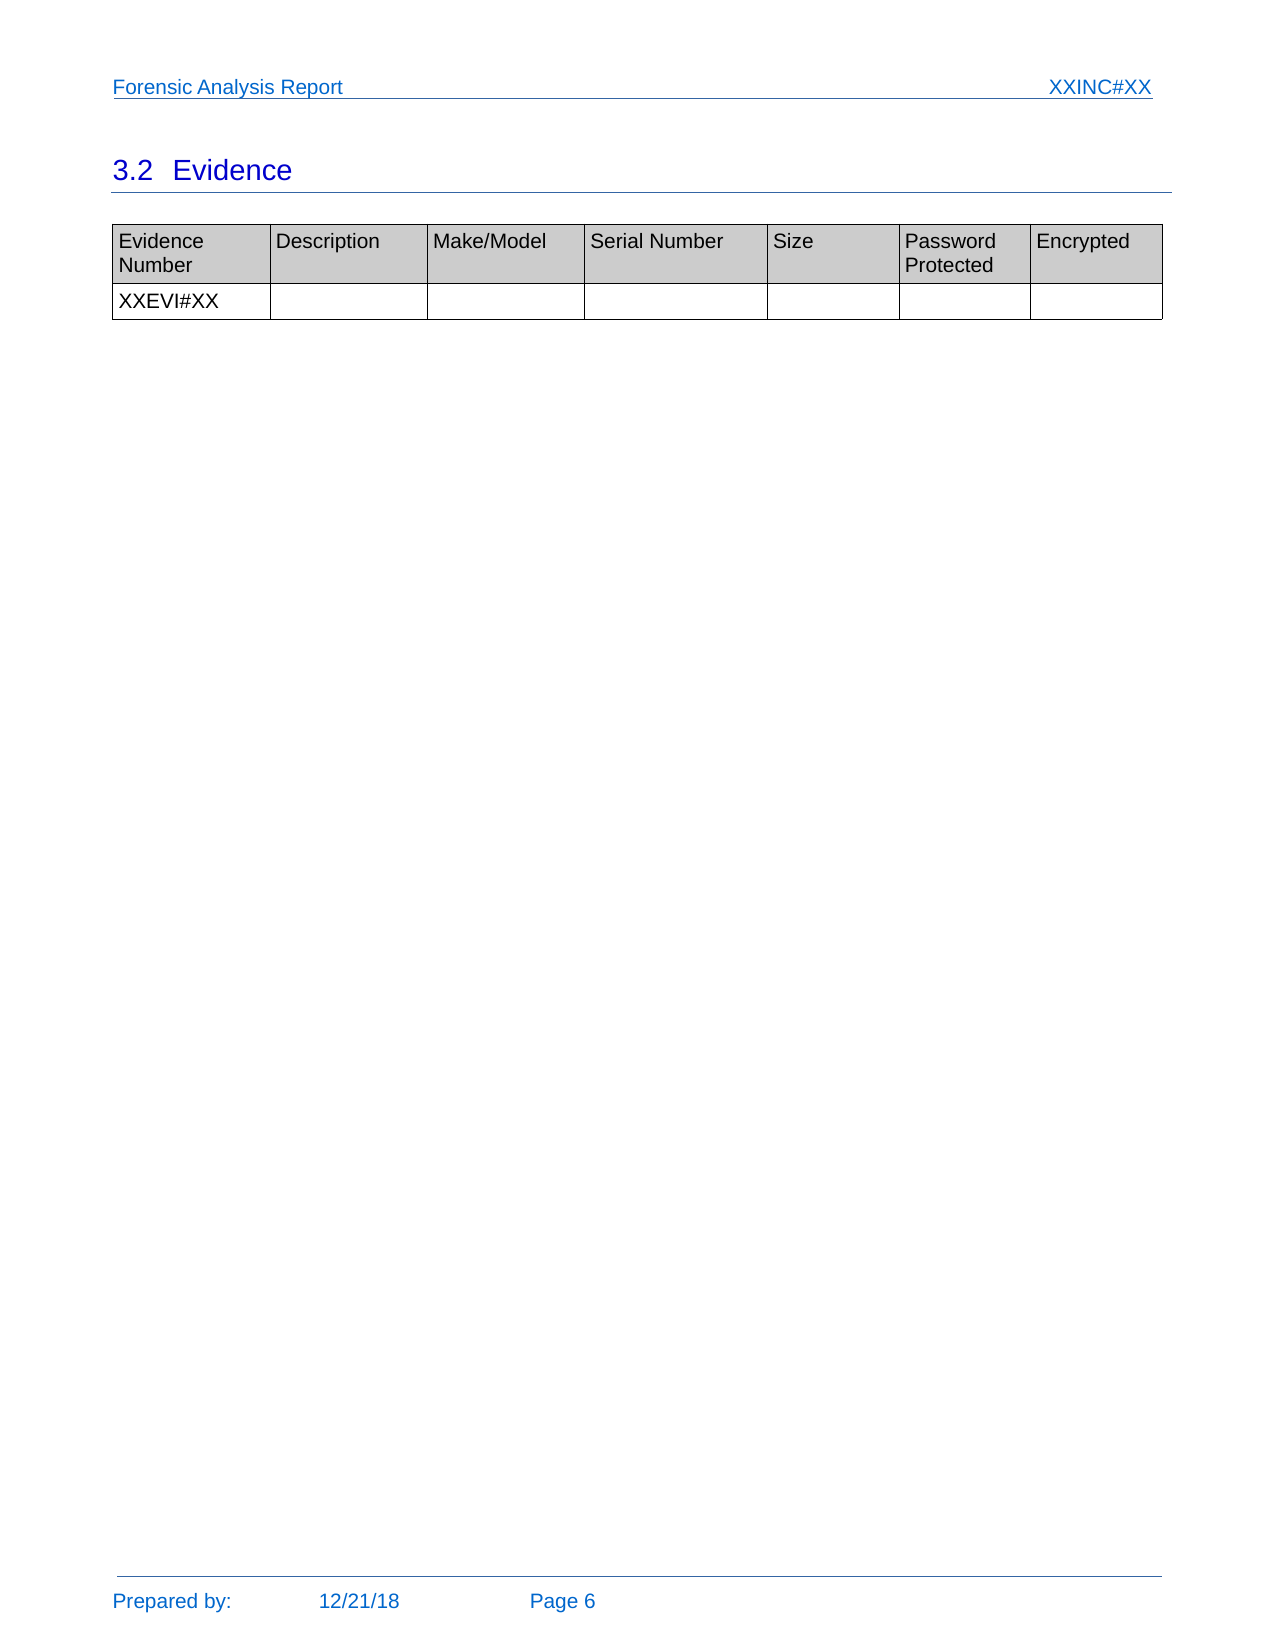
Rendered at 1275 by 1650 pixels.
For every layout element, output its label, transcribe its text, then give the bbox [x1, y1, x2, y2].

table_header Evidence Number [113, 225, 270, 283]
table_cell [585, 284, 767, 318]
table_cell [768, 284, 899, 318]
table_cell [428, 284, 584, 318]
table_cell [900, 284, 1030, 318]
table_header Serial Number [585, 225, 767, 283]
table_header Make/Model [428, 225, 584, 283]
table_cell XXEVI#XX [113, 284, 270, 318]
table_cell [271, 284, 427, 318]
subtitle Evidence [112, 153, 1162, 187]
table_header Size [768, 225, 899, 283]
table_cell [1031, 284, 1162, 318]
table_header Encrypted [1031, 225, 1162, 283]
table_header Description [271, 225, 427, 283]
table_header Password Protected [900, 225, 1030, 283]
